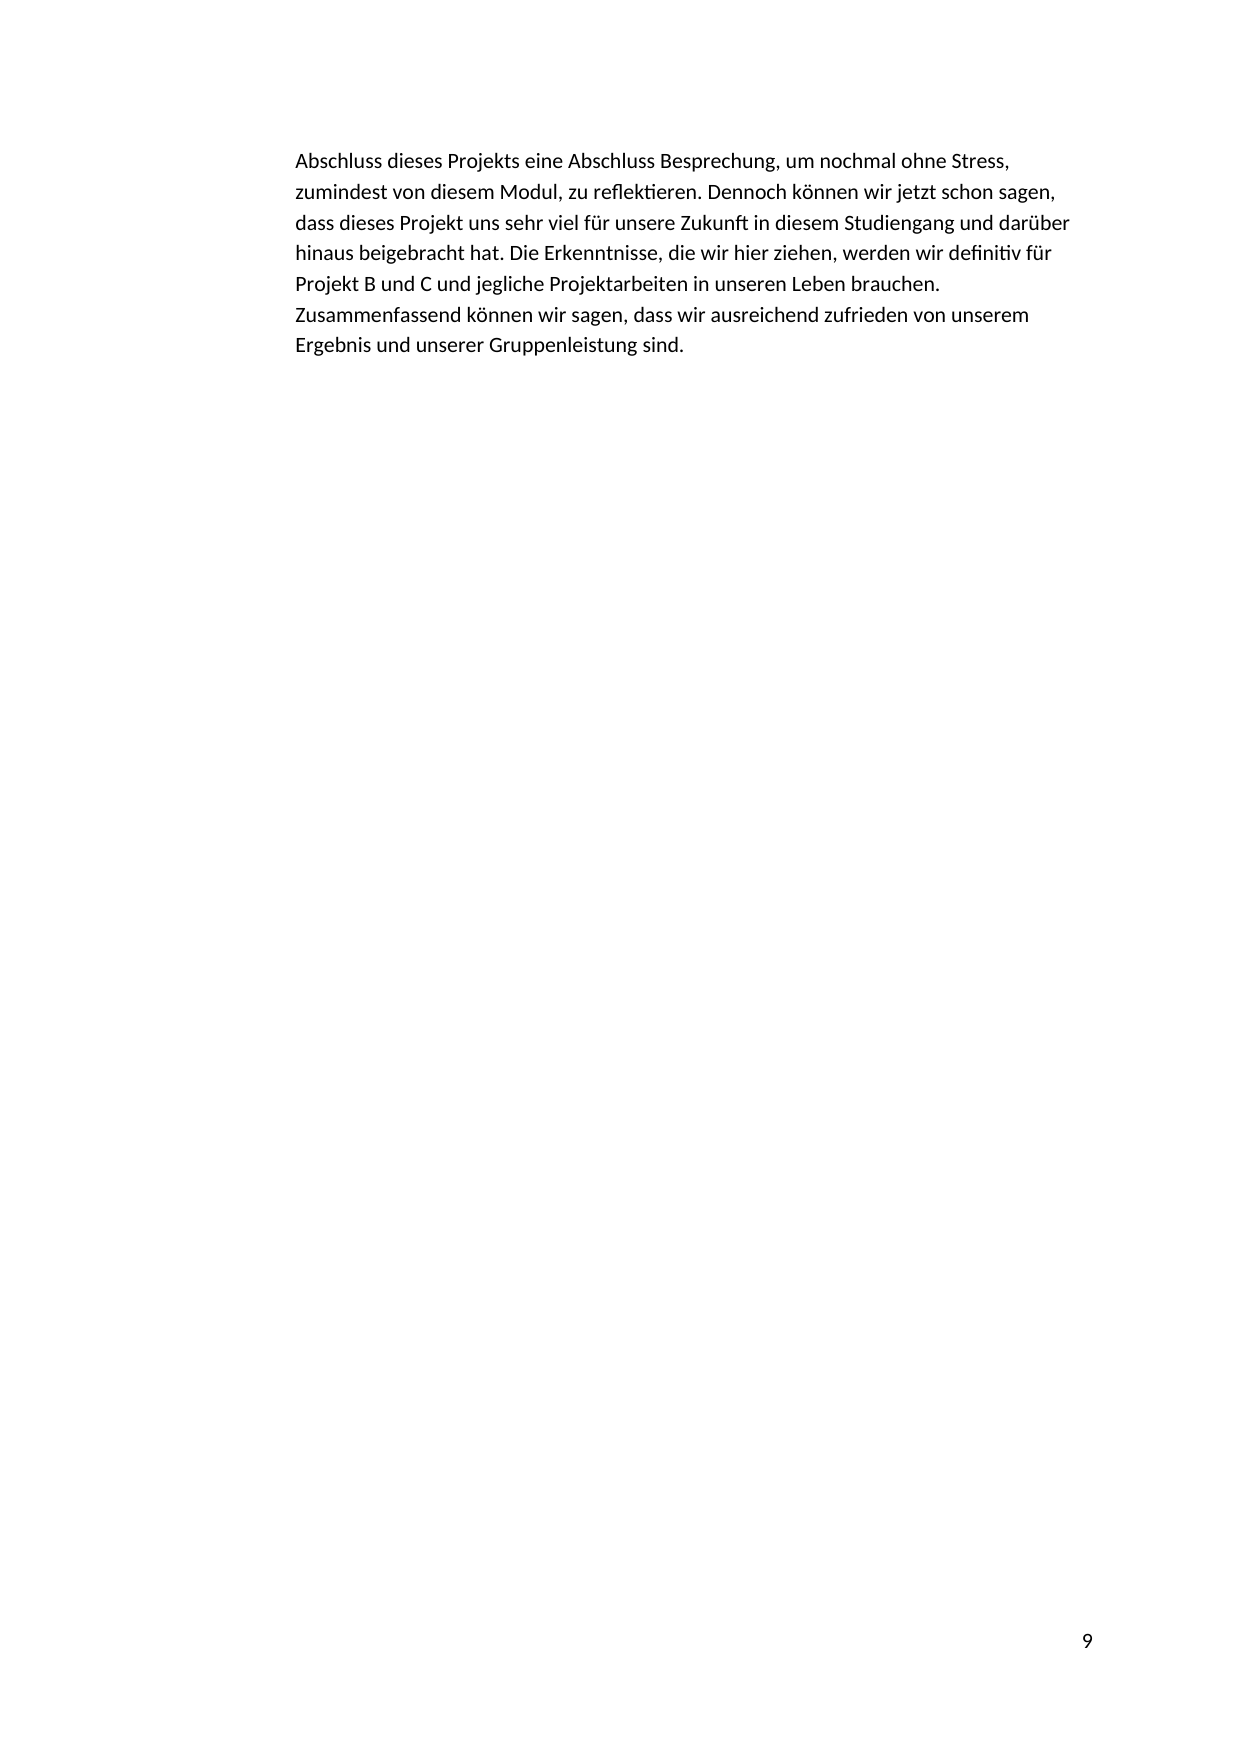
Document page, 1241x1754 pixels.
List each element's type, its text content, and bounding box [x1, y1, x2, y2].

text Abschluss dieses Projekts eine Abschluss Besprechung, um nochmal ohne Stress, zumindest von diesem Modul, zu reflektieren. Dennoch können wir jetzt schon sagen, dass dieses Projekt uns sehr viel für unsere Zukunft in diesem Studiengang und darüber hinaus beigebracht hat. Die Erkenntnisse, die wir hier ziehen, werden wir definitiv für Projekt B und C und jegliche Projektarbeiten in unseren Leben brauchen. Zusammenfassend können wir sagen, dass wir ausreichend zufrieden von unserem Ergebnis und unserer Gruppenleistung sind. [295, 148, 1093, 358]
